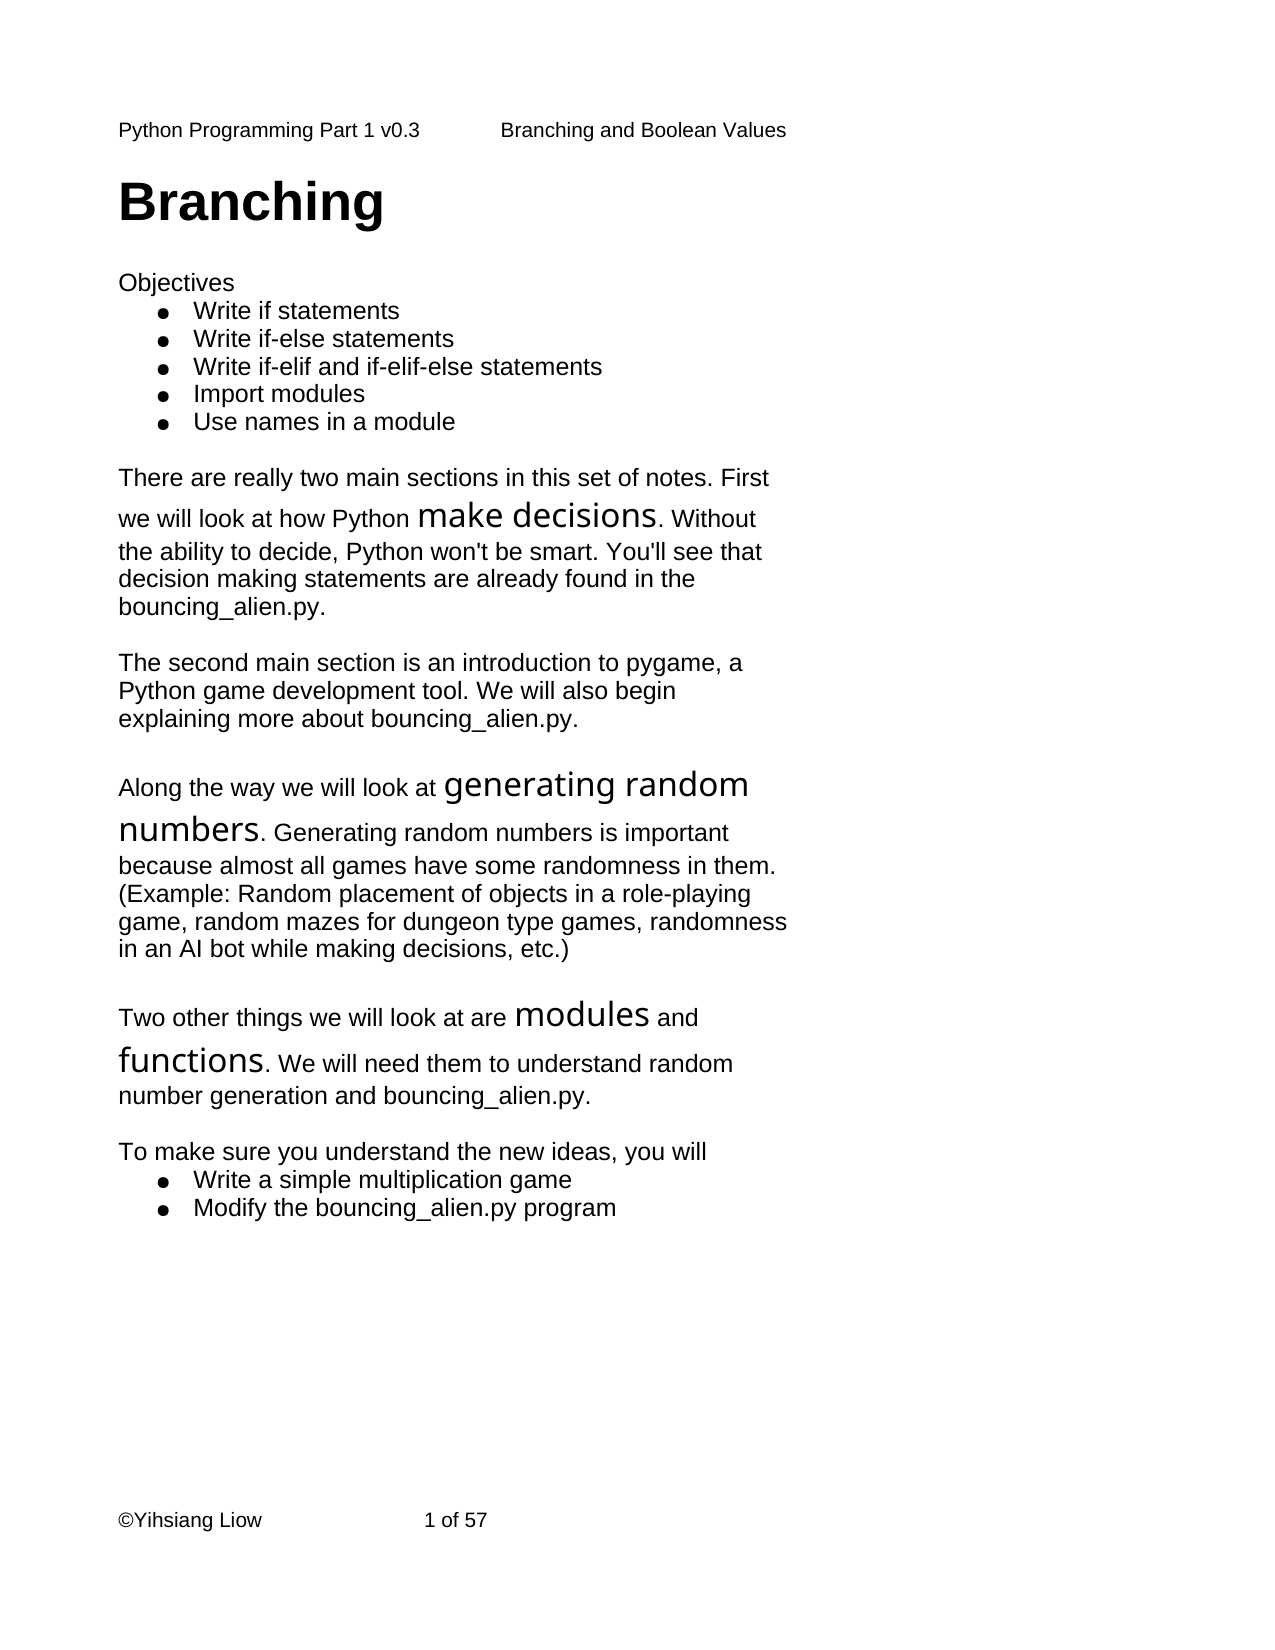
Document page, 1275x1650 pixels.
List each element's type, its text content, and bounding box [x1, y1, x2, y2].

list Import modules [156, 380, 793, 408]
list Write if statements [156, 297, 793, 324]
text Objectives [118, 269, 793, 297]
list Write a simple multiplication game [156, 1166, 793, 1194]
list Use names in a module [156, 408, 793, 436]
text Branching [118, 171, 793, 231]
list Write if-else statements [156, 324, 793, 352]
text Along the way we will look at generating random numbers. Generating random numbers is important because almost all games have some randomness in them. (Example: Random placement of objects in a role-playing game, random mazes for dungeon type games, randomness in an AI bot while making decisions, etc.) [118, 761, 793, 963]
text The second main section is an introduction to pygame, a Python game development tool. We will also begin explaining more about bouncing_alien.py. [118, 649, 793, 733]
list Modify the bouncing_alien.py program [156, 1194, 793, 1222]
list Write if-elif and if-elif-else statements [156, 352, 793, 380]
text To make sure you understand the new ideas, you will [118, 1138, 793, 1166]
text Two other things we will look at are modules and functions. We will need them to understand random number generation and bouncing_alien.py. [118, 991, 793, 1110]
text There are really two main sections in this set of notes. First we will look at how Python make decisions. Without the ability to decide, Python won't be smart. You'll see that decision making statements are already found in the bouncing_alien.py. [118, 464, 793, 621]
